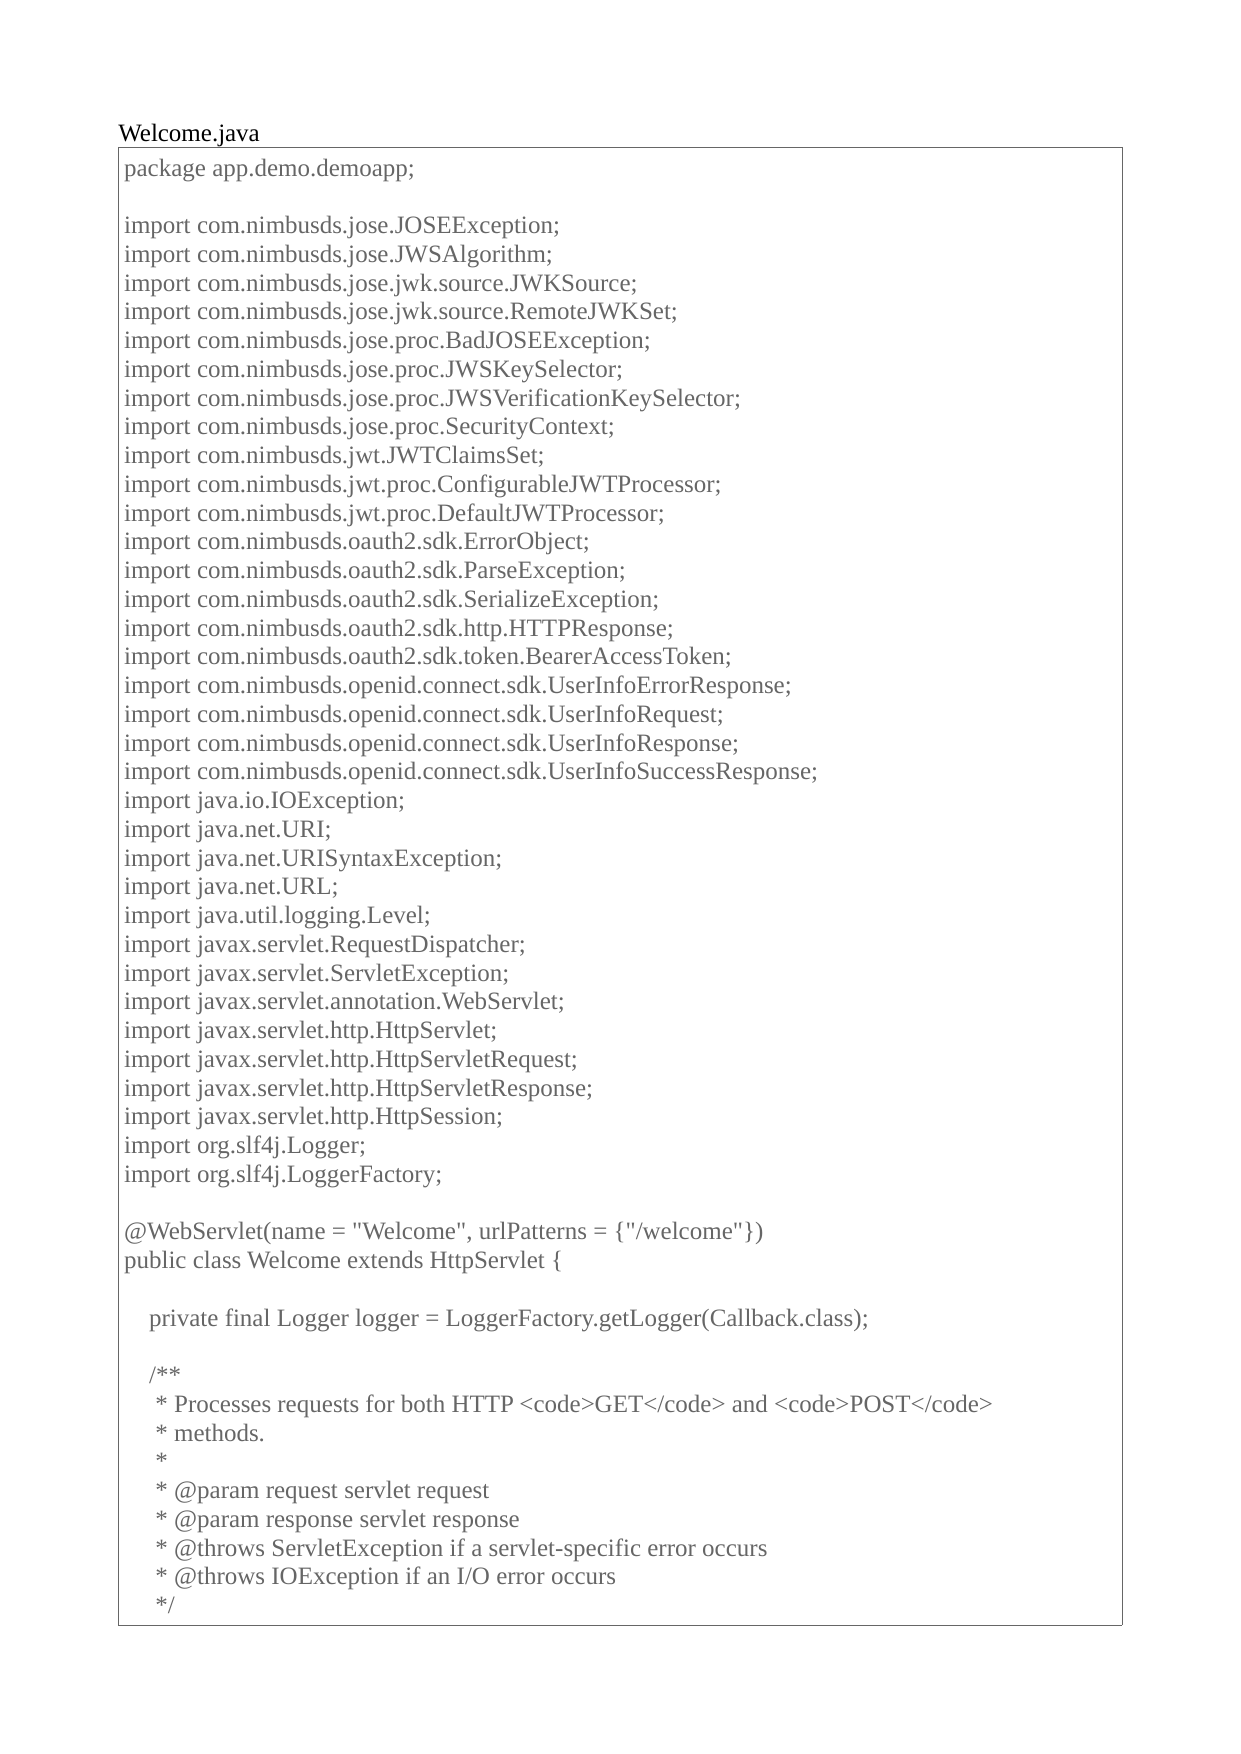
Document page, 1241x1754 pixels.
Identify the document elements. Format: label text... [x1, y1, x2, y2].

table_header package app.demo.demoapp; import com.nimbusds.jose.JOSEException; import com.nimbusds.jose.JWSAlgorithm; import com.nimbusds.jose.jwk.source.JWKSource; import com.nimbusds.jose.jwk.source.RemoteJWKSet; import com.nimbusds.jose.proc.BadJOSEException; import com.nimbusds.jose.proc.JWSKeySelector; import com.nimbusds.jose.proc.JWSVerificationKeySelector; import com.nimbusds.jose.proc.SecurityContext; import com.nimbusds.jwt.JWTClaimsSet; import com.nimbusds.jwt.proc.ConfigurableJWTProcessor; import com.nimbusds.jwt.proc.DefaultJWTProcessor; import com.nimbusds.oauth2.sdk.ErrorObject; import com.nimbusds.oauth2.sdk.ParseException; import com.nimbusds.oauth2.sdk.SerializeException; import com.nimbusds.oauth2.sdk.http.HTTPResponse; import com.nimbusds.oauth2.sdk.token.BearerAccessToken; import com.nimbusds.openid.connect.sdk.UserInfoErrorResponse; import com.nimbusds.openid.connect.sdk.UserInfoRequest; import com.nimbusds.openid.connect.sdk.UserInfoResponse; import com.nimbusds.openid.connect.sdk.UserInfoSuccessResponse; import java.io.IOException; import java.net.URI; import java.net.URISyntaxException; import java.net.URL; import java.util.logging.Level; import javax.servlet.RequestDispatcher; import javax.servlet.ServletException; import javax.servlet.annotation.WebServlet; import javax.servlet.http.HttpServlet; import javax.servlet.http.HttpServletRequest; import javax.servlet.http.HttpServletResponse; import javax.servlet.http.HttpSession; import org.slf4j.Logger; import org.slf4j.LoggerFactory; @WebServlet(name = "Welcome", urlPatterns = {"/welcome"}) public class Welcome extends HttpServlet { private final Logger logger = LoggerFactory.getLogger(Callback.class); /** * Processes requests for both HTTP <code>GET</code> and <code>POST</code> * methods. * * @param request servlet request * @param response servlet response * @throws ServletException if a servlet-specific error occurs * @throws IOException if an I/O error occurs */ [119, 148, 1122, 1625]
text Welcome.java [118, 118, 1122, 147]
